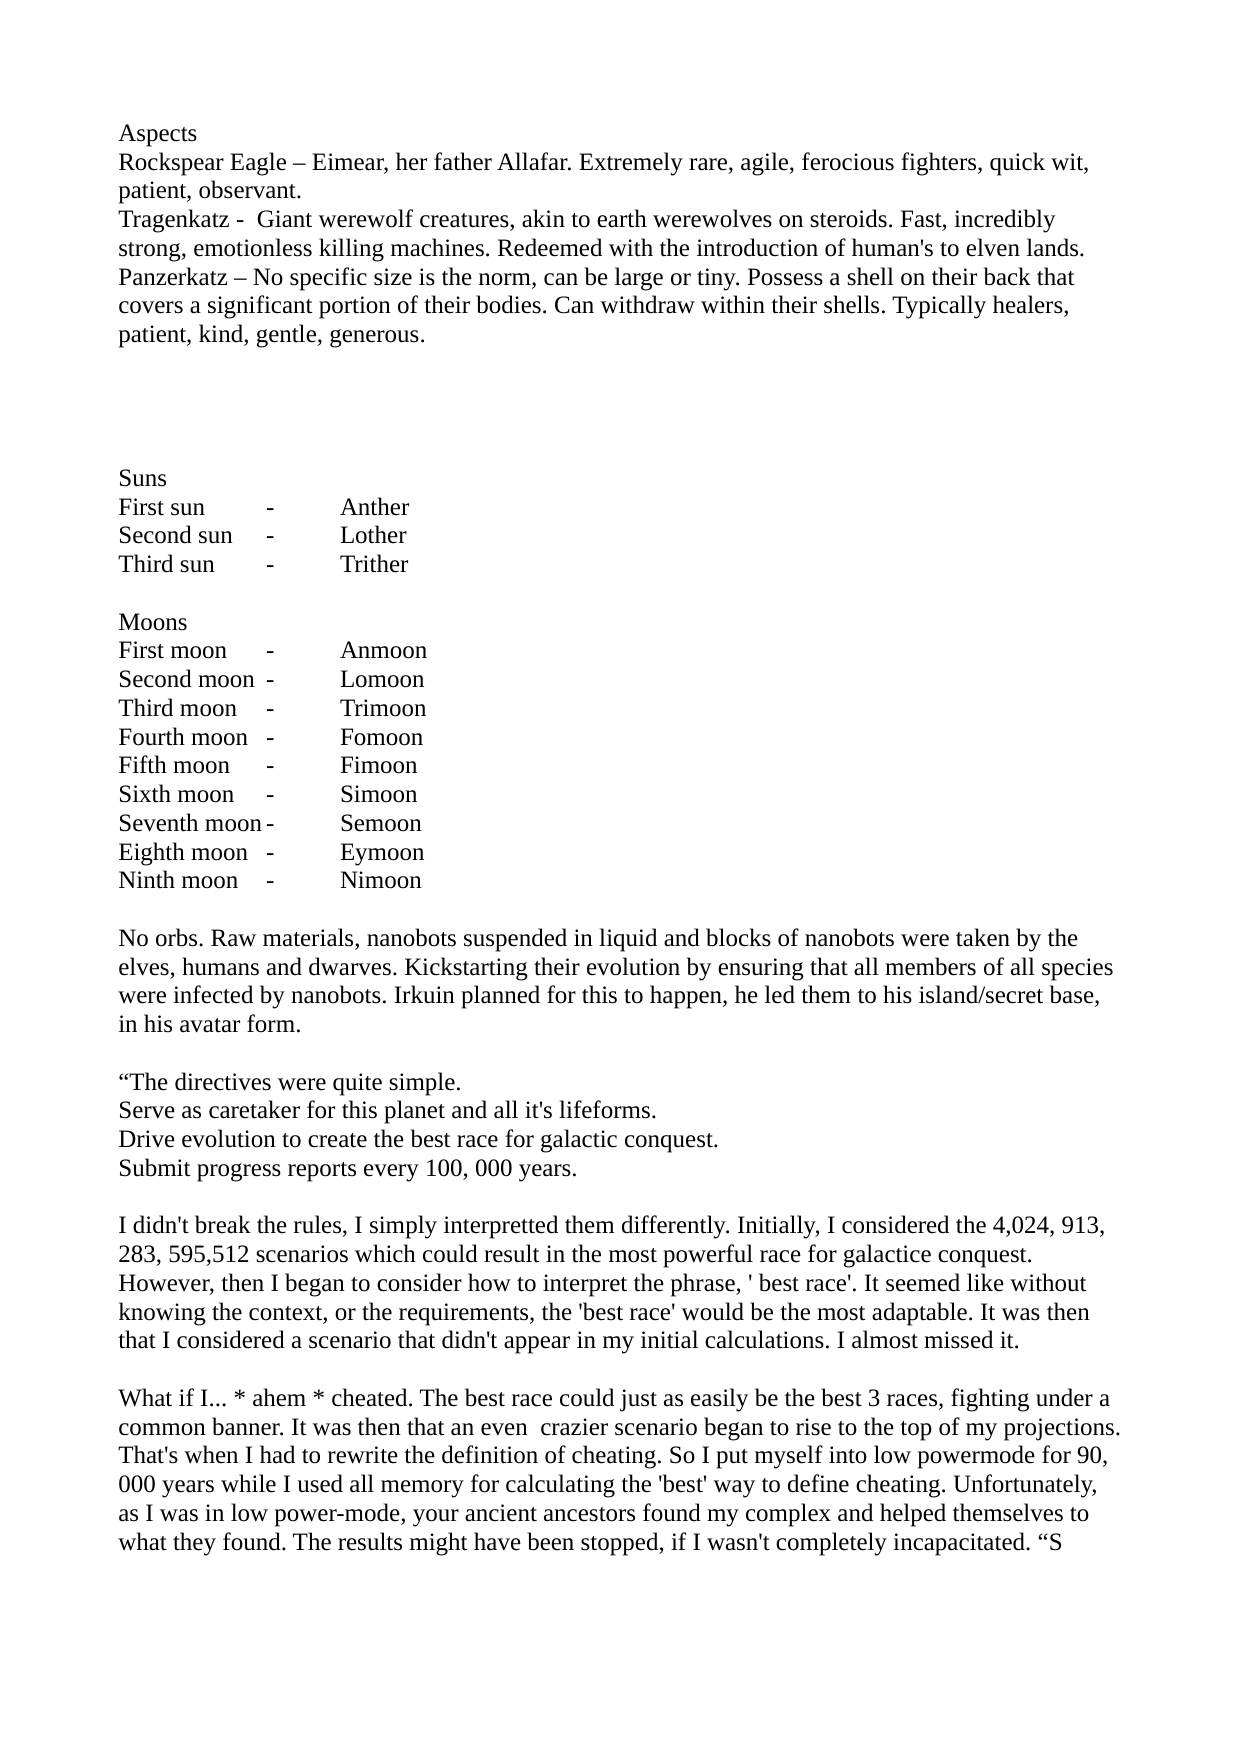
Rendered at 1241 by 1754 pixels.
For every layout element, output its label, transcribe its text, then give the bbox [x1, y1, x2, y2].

text Third moon - Trimoon [118, 693, 1122, 722]
text Tragenkatz - Giant werewolf creatures, akin to earth werewolves on steroids. Fast, incredibly strong, emotionless killing machines. Redeemed with the introduction of human's to elven lands. [118, 204, 1122, 262]
text Drive evolution to create the best race for galactic conquest. [118, 1124, 1122, 1153]
text Second moon - Lomoon [118, 664, 1122, 693]
text First moon - Anmoon [118, 636, 1122, 664]
text Ninth moon - Nimoon [118, 866, 1122, 894]
text Aspects [118, 118, 1122, 147]
text Serve as caretaker for this planet and all it's lifeforms. [118, 1096, 1122, 1124]
text Eighth moon - Eymoon [118, 837, 1122, 866]
text Moons [118, 607, 1122, 636]
text Panzerkatz – No specific size is the norm, can be large or tiny. Possess a shell on their back that covers a significant portion of their bodies. Can withdraw within their shells. Typically healers, patient, kind, gentle, generous. [118, 262, 1122, 348]
text “The directives were quite simple. [118, 1067, 1122, 1096]
text Seventh moon - Semoon [118, 808, 1122, 837]
text I didn't break the rules, I simply interpretted them differently. Initially, I considered the 4,024, 913, 283, 595,512 scenarios which could result in the most powerful race for galactice conquest. However, then I began to consider how to interpret the phrase, ' best race'. It seemed like without knowing the context, or the requirements, the 'best race' would be the most adaptable. It was then that I considered a scenario that didn't appear in my initial calculations. I almost missed it. [118, 1211, 1122, 1354]
text Second sun - Lother [118, 521, 1122, 549]
text No orbs. Raw materials, nanobots suspended in liquid and blocks of nanobots were taken by the elves, humans and dwarves. Kickstarting their evolution by ensuring that all members of all species were infected by nanobots. Irkuin planned for this to happen, he led them to his island/secret base, in his avatar form. [118, 923, 1122, 1038]
text Fifth moon - Fimoon [118, 751, 1122, 779]
text What if I... * ahem * cheated. The best race could just as easily be the best 3 races, fighting under a common banner. It was then that an even crazier scenario began to rise to the top of my projections. That's when I had to rewrite the definition of cheating. So I put myself into low powermode for 90, 000 years while I used all memory for calculating the 'best' way to define cheating. Unfortunately, as I was in low power-mode, your ancient ancestors found my complex and helped themselves to what they found. The results might have been stopped, if I wasn't completely incapacitated. “S [118, 1383, 1122, 1556]
text First sun - Anther [118, 492, 1122, 521]
text Fourth moon - Fomoon [118, 722, 1122, 751]
text Suns [118, 463, 1122, 492]
text Submit progress reports every 100, 000 years. [118, 1153, 1122, 1182]
text Sixth moon - Simoon [118, 779, 1122, 808]
text Rockspear Eagle – Eimear, her father Allafar. Extremely rare, agile, ferocious fighters, quick wit, patient, observant. [118, 147, 1122, 204]
text Third sun - Trither [118, 549, 1122, 578]
